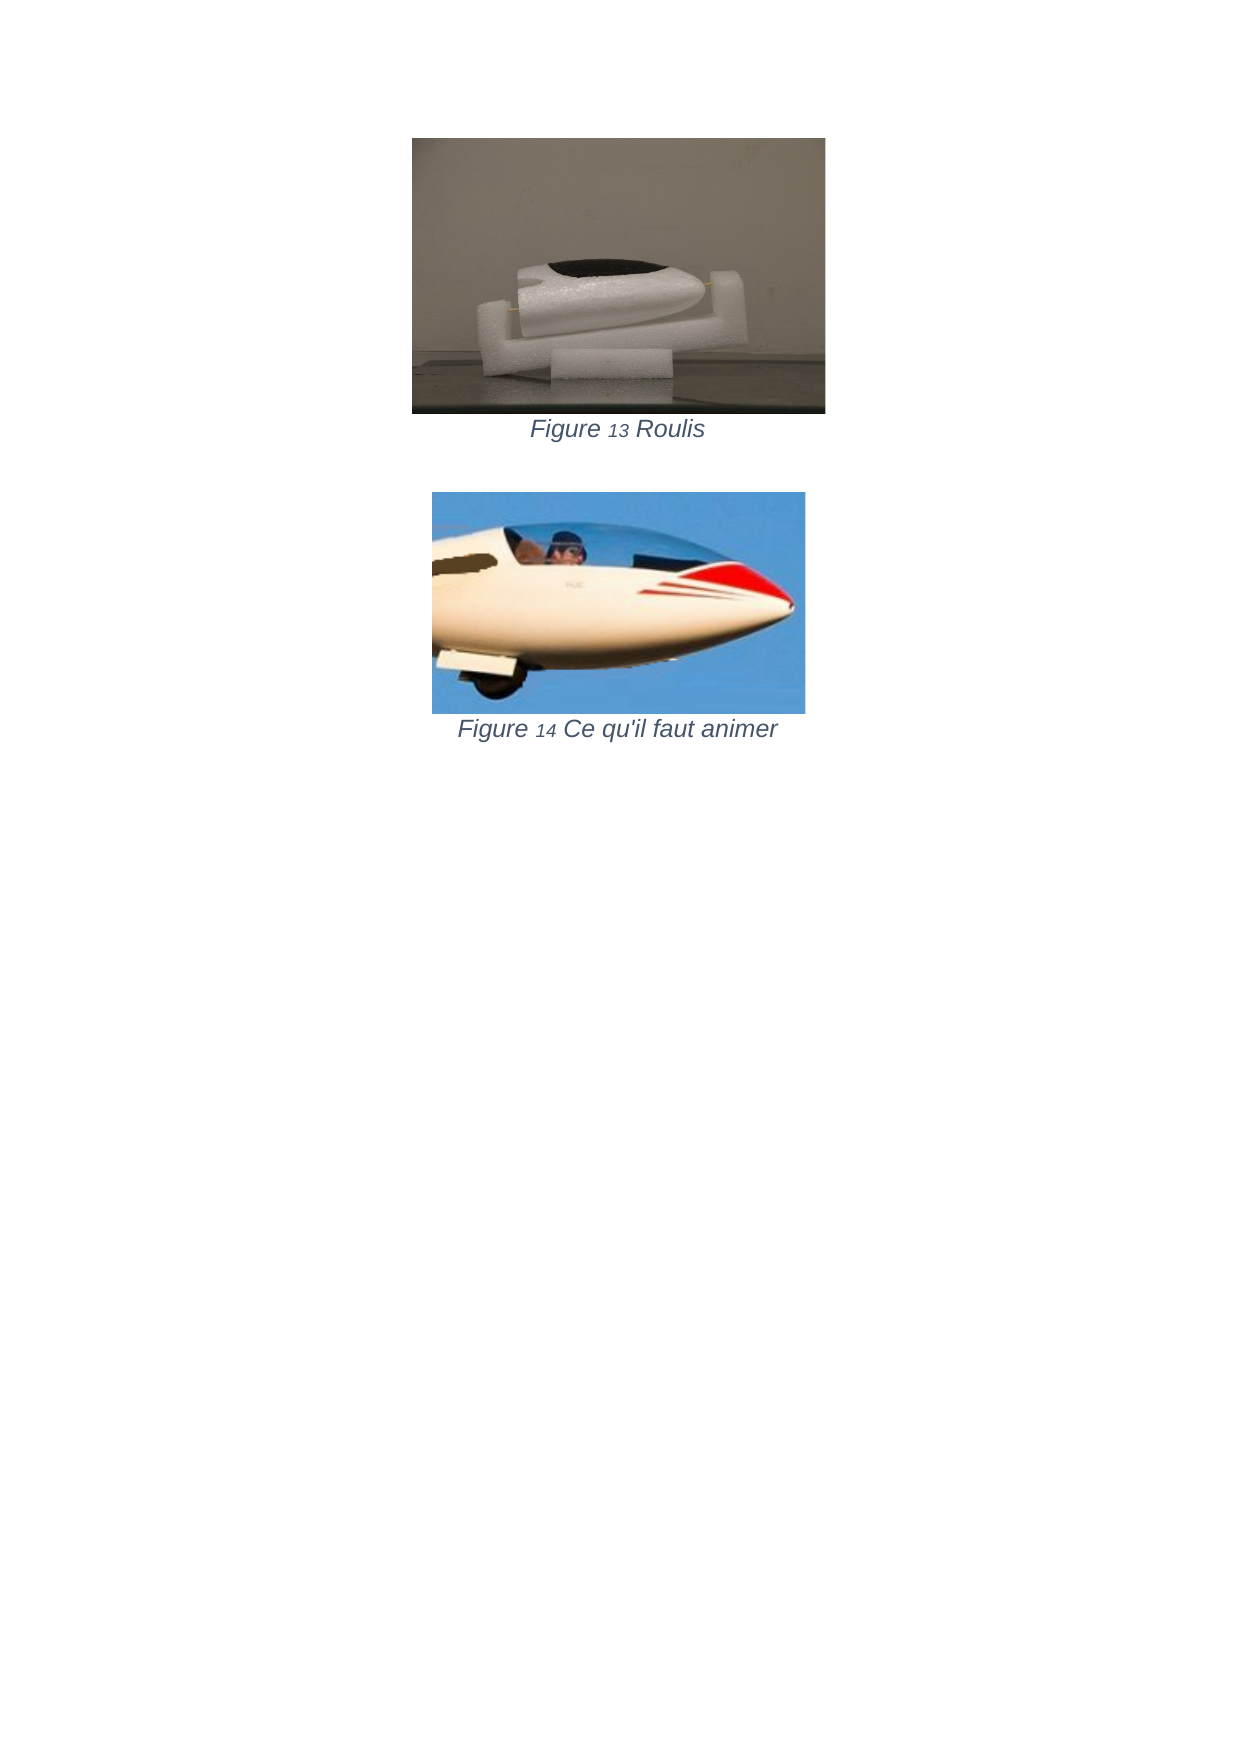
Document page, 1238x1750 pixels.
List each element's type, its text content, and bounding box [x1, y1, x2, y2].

text Figure 13 Roulis [118, 414, 1119, 442]
text Figure 14 Ce qu'il faut animer [118, 714, 1119, 743]
